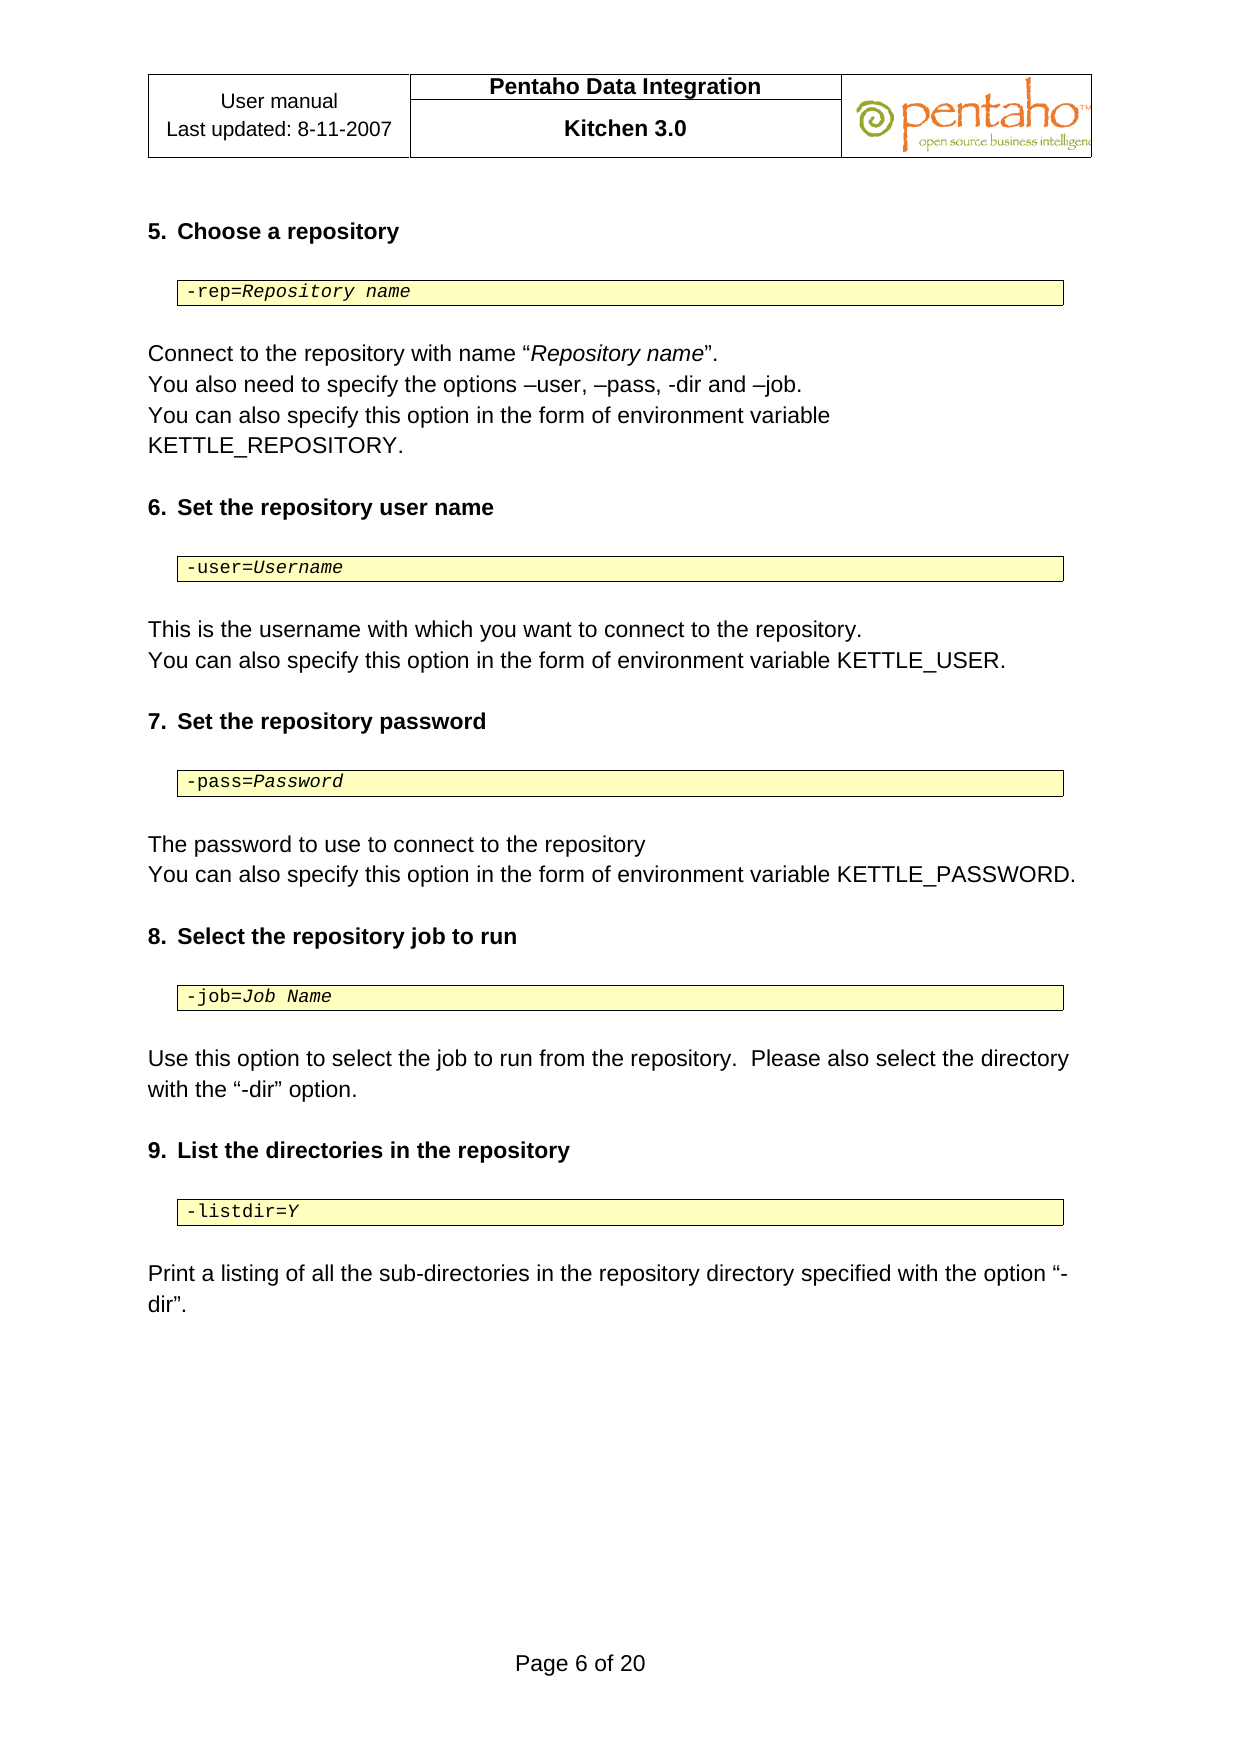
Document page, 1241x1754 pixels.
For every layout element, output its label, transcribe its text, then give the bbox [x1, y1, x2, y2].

text This is the username with which you want to connect to the repository. [148, 617, 1092, 642]
list Set the repository password [148, 709, 1092, 734]
text The password to use to connect to the repository [148, 832, 1092, 857]
text -job=Job Name [178, 986, 1063, 1010]
text You also need to specify the options –user, –pass, -dir and –job. [148, 372, 1092, 397]
list List the directories in the repository [148, 1138, 1092, 1163]
list Select the repository job to run [148, 923, 1092, 949]
text Use this option to select the job to run from the repository. Please also select the directory with the “-dir” option. [148, 1046, 1092, 1102]
text -user=Username [178, 557, 1063, 581]
text -listdir=Y [178, 1200, 1063, 1225]
list Choose a repository [148, 218, 1092, 244]
text You can also specify this option in the form of environment variable KETTLE_USER. [148, 648, 1092, 673]
list Set the repository user name [148, 494, 1092, 520]
text Connect to the repository with name “Repository name”. [148, 341, 1092, 367]
text Print a listing of all the sub-directories in the repository directory specified with the option “-dir”. [148, 1261, 1092, 1317]
text You can also specify this option in the form of environment variable KETTLE_REPOSITORY. [148, 402, 1092, 458]
text -rep=Repository name [178, 281, 1063, 305]
text -pass=Password [178, 771, 1063, 796]
text You can also specify this option in the form of environment variable KETTLE_PASSWORD. [148, 862, 1092, 888]
